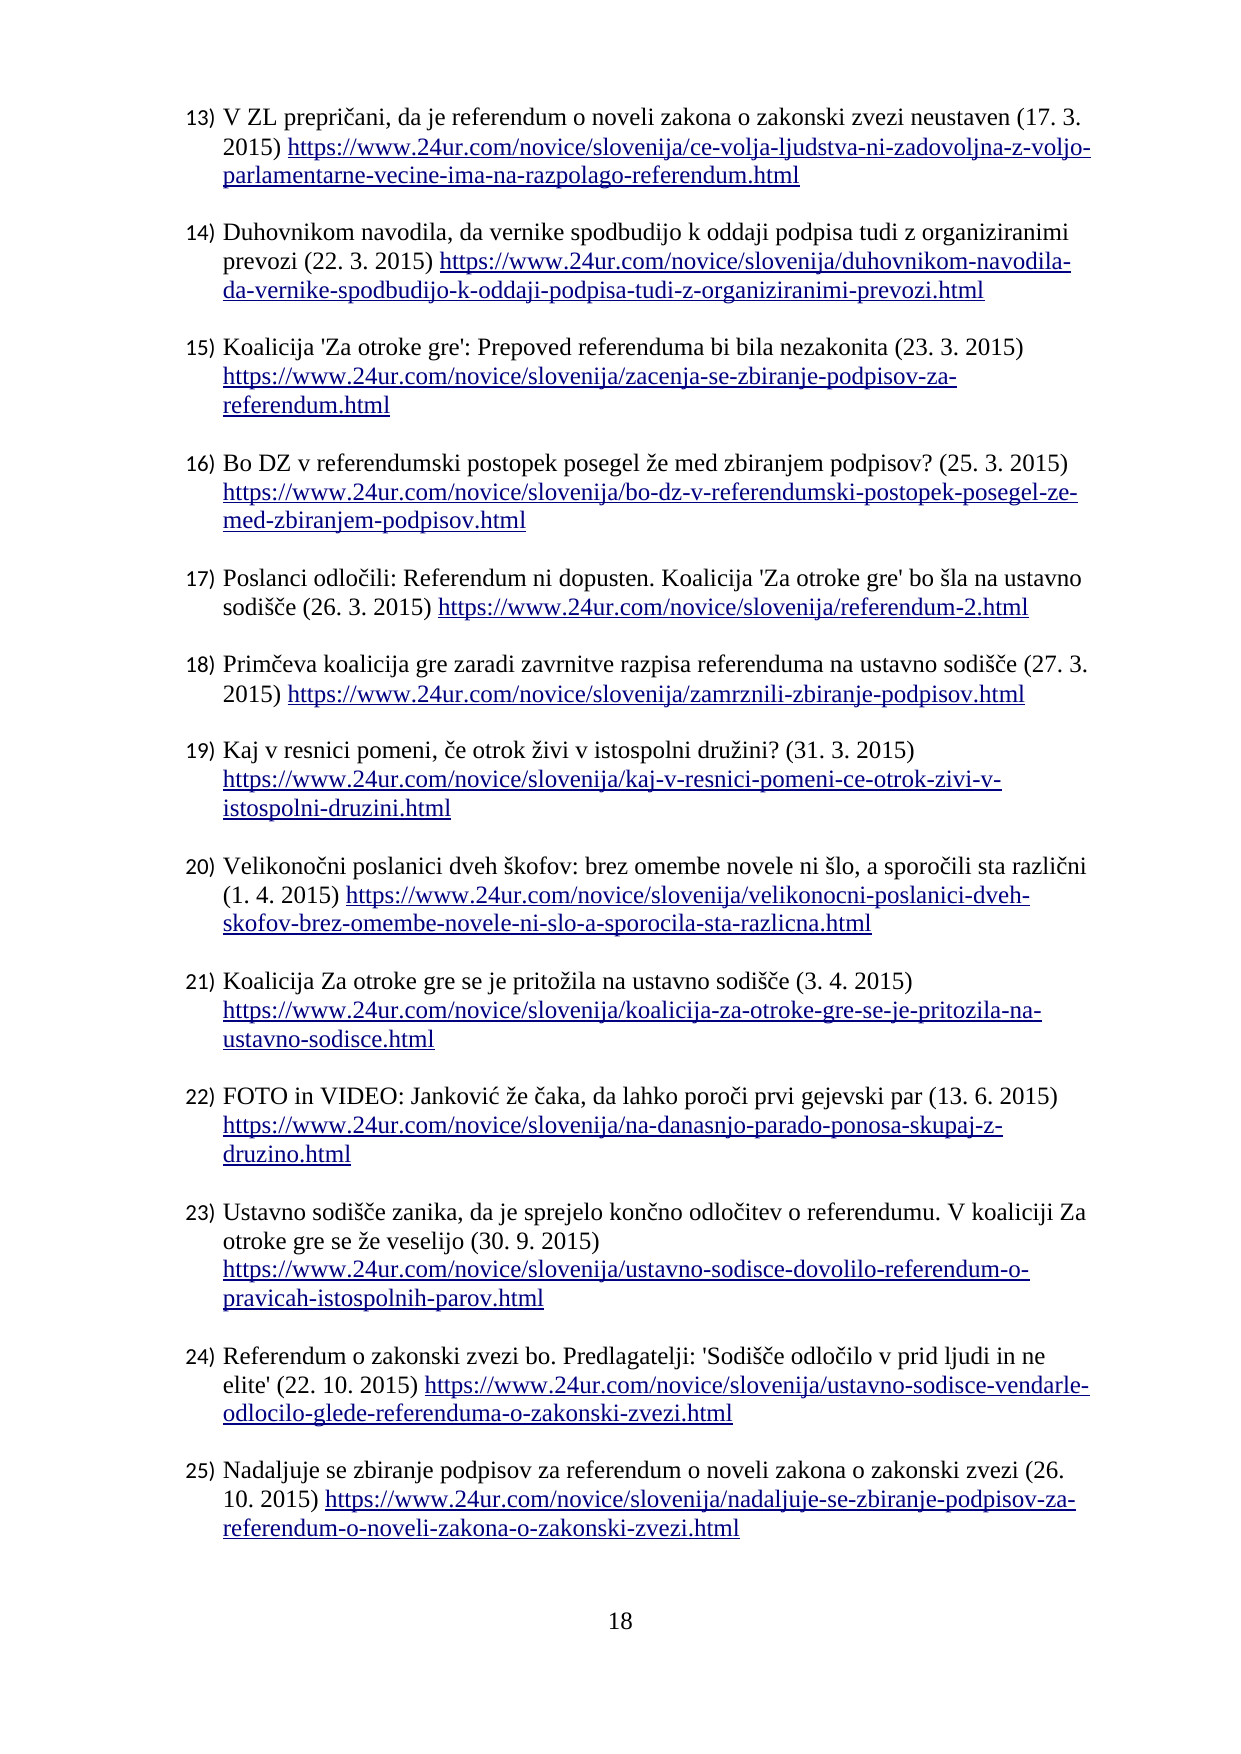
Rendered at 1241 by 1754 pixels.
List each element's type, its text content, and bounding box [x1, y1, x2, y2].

list Velikonočni poslanici dveh škofov: brez omembe novele ni šlo, a sporočili sta različni (1. 4. 2015) https://www.24ur.com/novice/slovenija/velikonocni-poslanici-dveh-skofov-brez-omembe-novele-ni-slo-a-sporocila-sta-razlicna.html [185, 851, 1093, 937]
list Duhovnikom navodila, da vernike spodbudijo k oddaji podpisa tudi z organiziranimi prevozi (22. 3. 2015) https://www.24ur.com/novice/slovenija/duhovnikom-navodila-da-vernike-spodbudijo-k-oddaji-podpisa-tudi-z-organiziranimi-prevozi.html [185, 217, 1093, 304]
list Kaj v resnici pomeni, če otrok živi v istospolni družini? (31. 3. 2015) https://www.24ur.com/novice/slovenija/kaj-v-resnici-pomeni-ce-otrok-zivi-v-istospolni-druzini.html [185, 735, 1093, 822]
list Ustavno sodišče zanika, da je sprejelo končno odločitev o referendumu. V koaliciji Za otroke gre se že veselijo (30. 9. 2015) https://www.24ur.com/novice/slovenija/ustavno-sodisce-dovolilo-referendum-o-pravicah-istospolnih-parov.html [185, 1197, 1093, 1312]
list Nadaljuje se zbiranje podpisov za referendum o noveli zakona o zakonski zvezi (26. 10. 2015) https://www.24ur.com/novice/slovenija/nadaljuje-se-zbiranje-podpisov-za-referendum-o-noveli-zakona-o-zakonski-zvezi.html [185, 1455, 1093, 1542]
list Primčeva koalicija gre zaradi zavrnitve razpisa referenduma na ustavno sodišče (27. 3. 2015) https://www.24ur.com/novice/slovenija/zamrznili-zbiranje-podpisov.html [185, 649, 1093, 707]
list FOTO in VIDEO: Janković že čaka, da lahko poroči prvi gejevski par (13. 6. 2015) https://www.24ur.com/novice/slovenija/na-danasnjo-parado-ponosa-skupaj-z-druzino.html [185, 1081, 1093, 1168]
list Koalicija 'Za otroke gre': Prepoved referenduma bi bila nezakonita (23. 3. 2015) https://www.24ur.com/novice/slovenija/zacenja-se-zbiranje-podpisov-za-referendum.html [185, 332, 1093, 419]
list Koalicija Za otroke gre se je pritožila na ustavno sodišče (3. 4. 2015) https://www.24ur.com/novice/slovenija/koalicija-za-otroke-gre-se-je-pritozila-na-ustavno-sodisce.html [185, 966, 1093, 1053]
list V ZL prepričani, da je referendum o noveli zakona o zakonski zvezi neustaven (17. 3. 2015) https://www.24ur.com/novice/slovenija/ce-volja-ljudstva-ni-zadovoljna-z-voljo-parlamentarne-vecine-ima-na-razpolago-referendum.html [185, 102, 1093, 189]
list Bo DZ v referendumski postopek posegel že med zbiranjem podpisov? (25. 3. 2015) https://www.24ur.com/novice/slovenija/bo-dz-v-referendumski-postopek-posegel-ze-med-zbiranjem-podpisov.html [185, 448, 1093, 534]
list Poslanci odločili: Referendum ni dopusten. Koalicija 'Za otroke gre' bo šla na ustavno sodišče (26. 3. 2015) https://www.24ur.com/novice/slovenija/referendum-2.html [185, 563, 1093, 621]
list Referendum o zakonski zvezi bo. Predlagatelji: 'Sodišče odločilo v prid ljudi in ne elite' (22. 10. 2015) https://www.24ur.com/novice/slovenija/ustavno-sodisce-vendarle-odlocilo-glede-referenduma-o-zakonski-zvezi.html [185, 1341, 1093, 1427]
